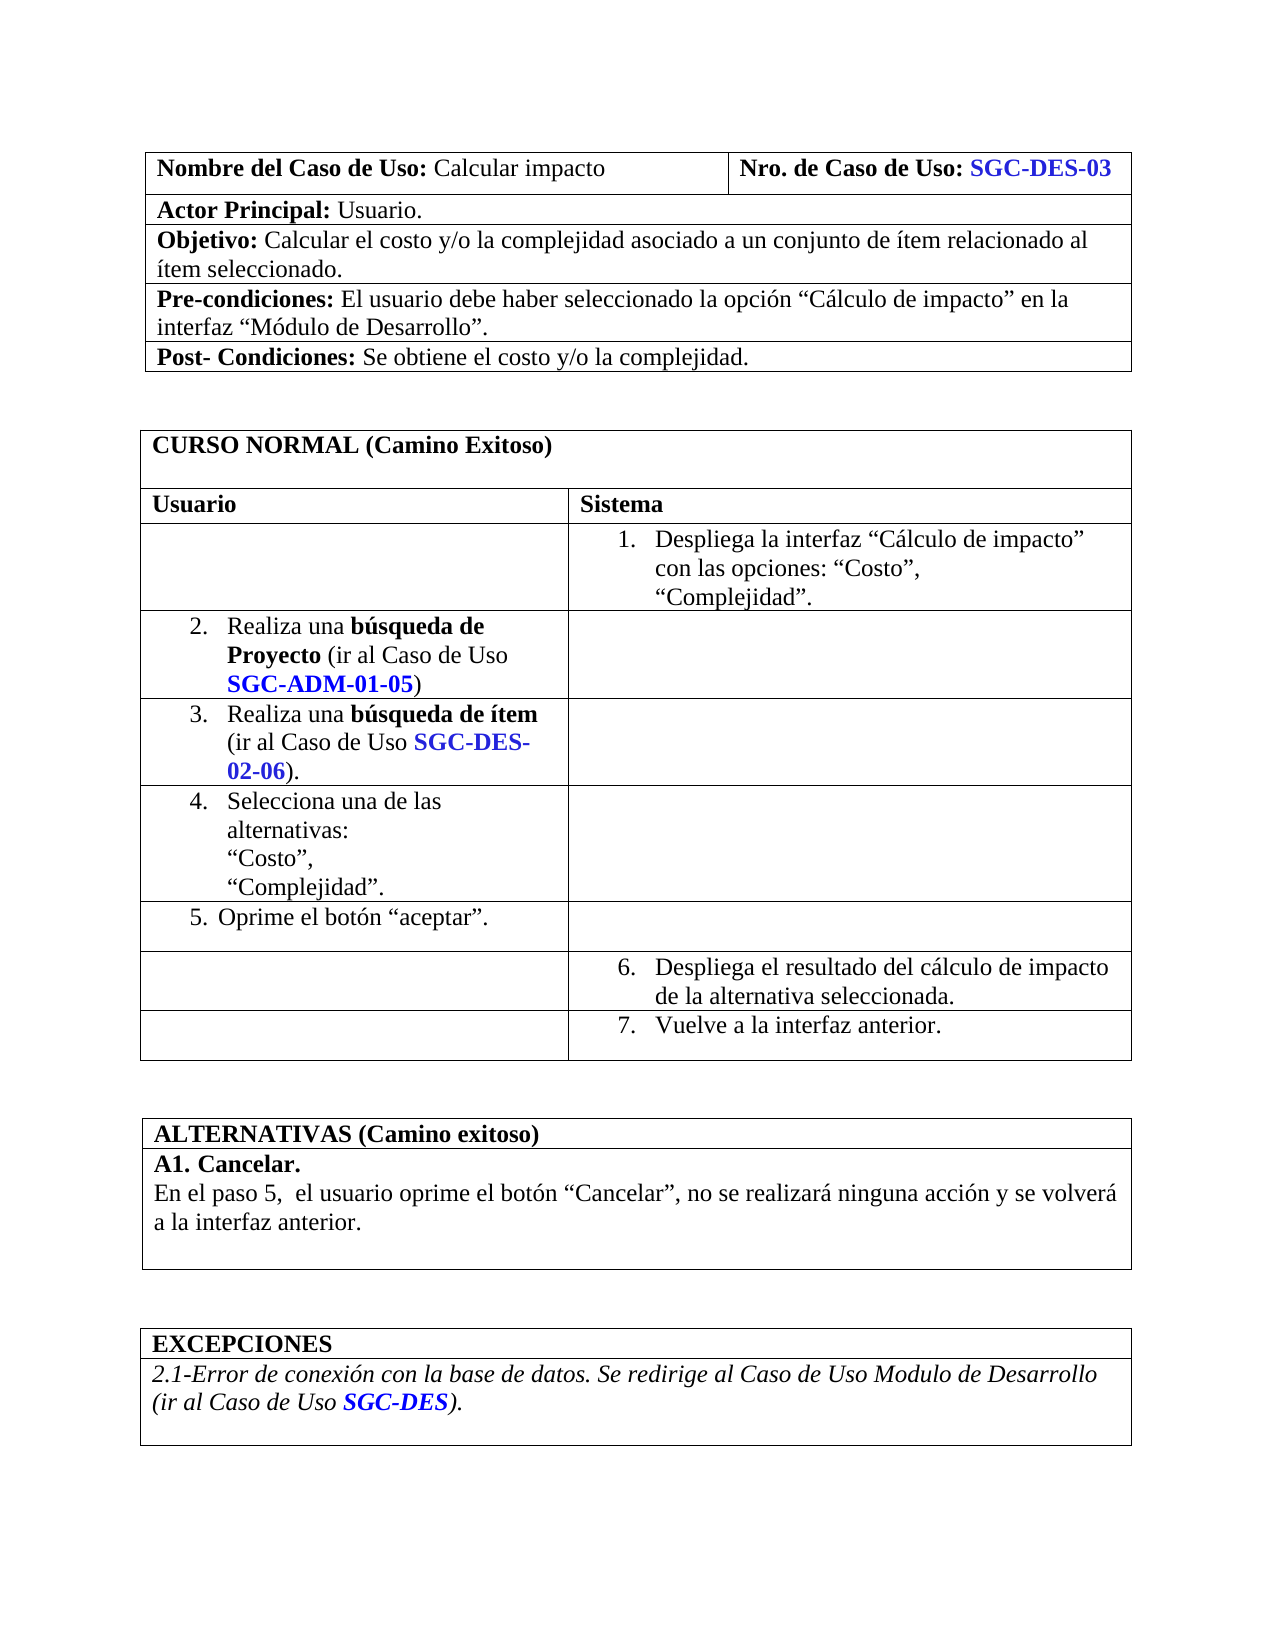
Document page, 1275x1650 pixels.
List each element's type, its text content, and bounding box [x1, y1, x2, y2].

table_cell [569, 786, 1131, 901]
table_cell [141, 524, 568, 610]
table_cell [569, 699, 1131, 785]
table_header Nro. de Caso de Uso: SGC-DES-03 [729, 153, 1131, 194]
table_header EXCEPCIONES [141, 1329, 1131, 1358]
table_cell 2.1-Error de conexión con la base de datos. Se redirige al Caso de Uso Modulo de Desarrollo (ir al Caso de Uso SGC-DES). [141, 1359, 1131, 1445]
table_cell Oprime el botón “aceptar”. [141, 902, 568, 951]
table_cell Sistema [569, 489, 1131, 523]
table_cell [569, 611, 1131, 698]
table_header ALTERNATIVAS (Camino exitoso) [143, 1119, 1131, 1148]
table_cell Realiza una búsqueda de Proyecto (ir al Caso de Uso SGC-ADM-01-05) [141, 611, 568, 698]
table_cell Selecciona una de las alternativas: “Costo”, “Complejidad”. [141, 786, 568, 901]
table_cell Actor Principal: Usuario. [146, 195, 1131, 224]
table_cell Vuelve a la interfaz anterior. [569, 1011, 1131, 1060]
table_cell [141, 952, 568, 1009]
table_cell Despliega la interfaz “Cálculo de impacto” con las opciones: “Costo”, “Complejidad”. [569, 524, 1131, 610]
table_cell Cancelar. En el paso 5, el usuario oprime el botón “Cancelar”, no se realizará ninguna acción y se volverá a la interfaz anterior. [143, 1149, 1131, 1269]
table_cell Post- Condiciones: Se obtiene el costo y/o la complejidad. [146, 342, 1131, 371]
table_cell Pre-condiciones: El usuario debe haber seleccionado la opción “Cálculo de impacto” en la interfaz “Módulo de Desarrollo”. [146, 284, 1131, 341]
table_header CURSO NORMAL (Camino Exitoso) [141, 431, 1131, 488]
table_cell [569, 902, 1131, 951]
table_cell Realiza una búsqueda de ítem (ir al Caso de Uso SGC-DES-02-06). [141, 699, 568, 785]
table_cell Objetivo: Calcular el costo y/o la complejidad asociado a un conjunto de ítem relacionado al ítem seleccionado. [146, 225, 1131, 283]
table_cell Despliega el resultado del cálculo de impacto de la alternativa seleccionada. [569, 952, 1131, 1009]
table_cell Usuario [141, 489, 568, 523]
table_header Nombre del Caso de Uso: Calcular impacto [146, 153, 728, 194]
table_cell [141, 1011, 568, 1060]
